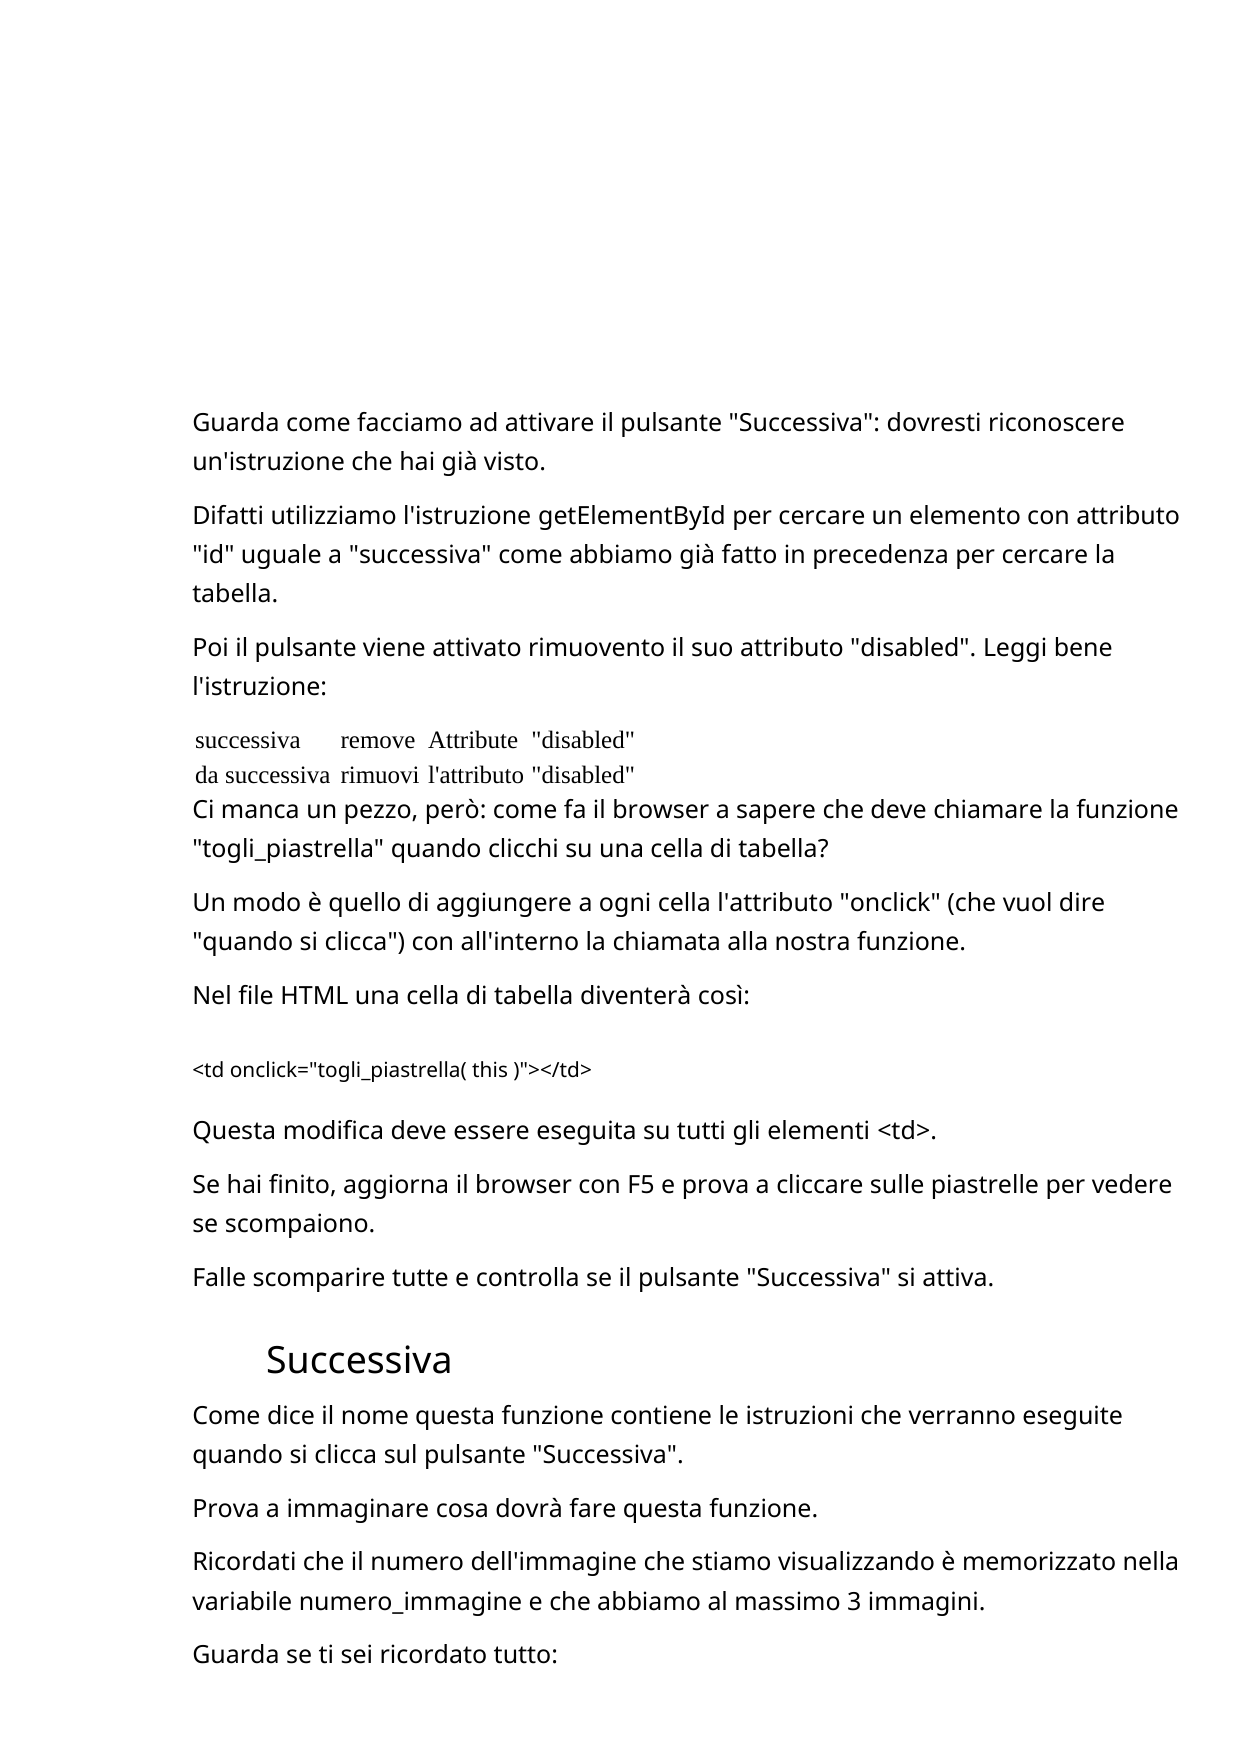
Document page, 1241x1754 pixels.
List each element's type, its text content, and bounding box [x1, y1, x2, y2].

subtitle Successiva [236, 1334, 1181, 1385]
list Prova a immaginare cosa dovrà fare questa funzione. [162, 1490, 1181, 1524]
list Falle scomparire tutte e controlla se il pulsante "Successiva" si attiva. [162, 1259, 1181, 1293]
table_cell rimuovi [338, 757, 425, 791]
table_cell "disabled" [528, 757, 647, 791]
table_header Attribute [425, 722, 528, 757]
table_header "disabled" [528, 722, 647, 757]
list Guarda se ti sei ricordato tutto: [162, 1637, 1181, 1671]
table_cell da successiva [192, 757, 337, 791]
list Se hai finito, aggiorna il browser con F5 e prova a cliccare sulle piastrelle per vedere se scompaiono. [162, 1166, 1181, 1239]
list Ricordati che il numero dell'immagine che stiamo visualizzando è memorizzato nella variabile numero_immagine e che abbiamo al massimo 3 immagini. [162, 1544, 1181, 1617]
table_header successiva [192, 722, 337, 757]
list Questa modifica deve essere eseguita su tutti gli elementi <td>. [162, 1113, 1181, 1147]
list Come dice il nome questa funzione contiene le istruzioni che verranno eseguite quando si clicca sul pulsante "Successiva". [162, 1397, 1181, 1471]
table_cell l'attributo [425, 757, 528, 791]
list Ci manca un pezzo, però: come fa il browser a sapere che deve chiamare la funzione "togli_piastrella" quando clicchi su una cella di tabella? [162, 791, 1181, 865]
list Guarda come facciamo ad attivare il pulsante "Successiva": dovresti riconoscere un'istruzione che hai già visto. [162, 404, 1181, 478]
list Poi il pulsante viene attivato rimuovento il suo attributo "disabled". Leggi bene l'istruzione: [162, 629, 1181, 703]
list <td onclick="togli_piastrella( this )"></td> [162, 1055, 1181, 1083]
table_header remove [338, 722, 425, 757]
list Un modo è quello di aggiungere a ogni cella l'attributo "onclick" (che vuol dire "quando si clicca") con all'interno la chiamata alla nostra funzione. [162, 884, 1181, 958]
list Nel file HTML una cella di tabella diventerà così: [162, 977, 1181, 1011]
list Difatti utilizziamo l'istruzione getElementById per cercare un elemento con attributo "id" uguale a "successiva" come abbiamo già fatto in precedenza per cercare la tabella. [162, 497, 1181, 610]
